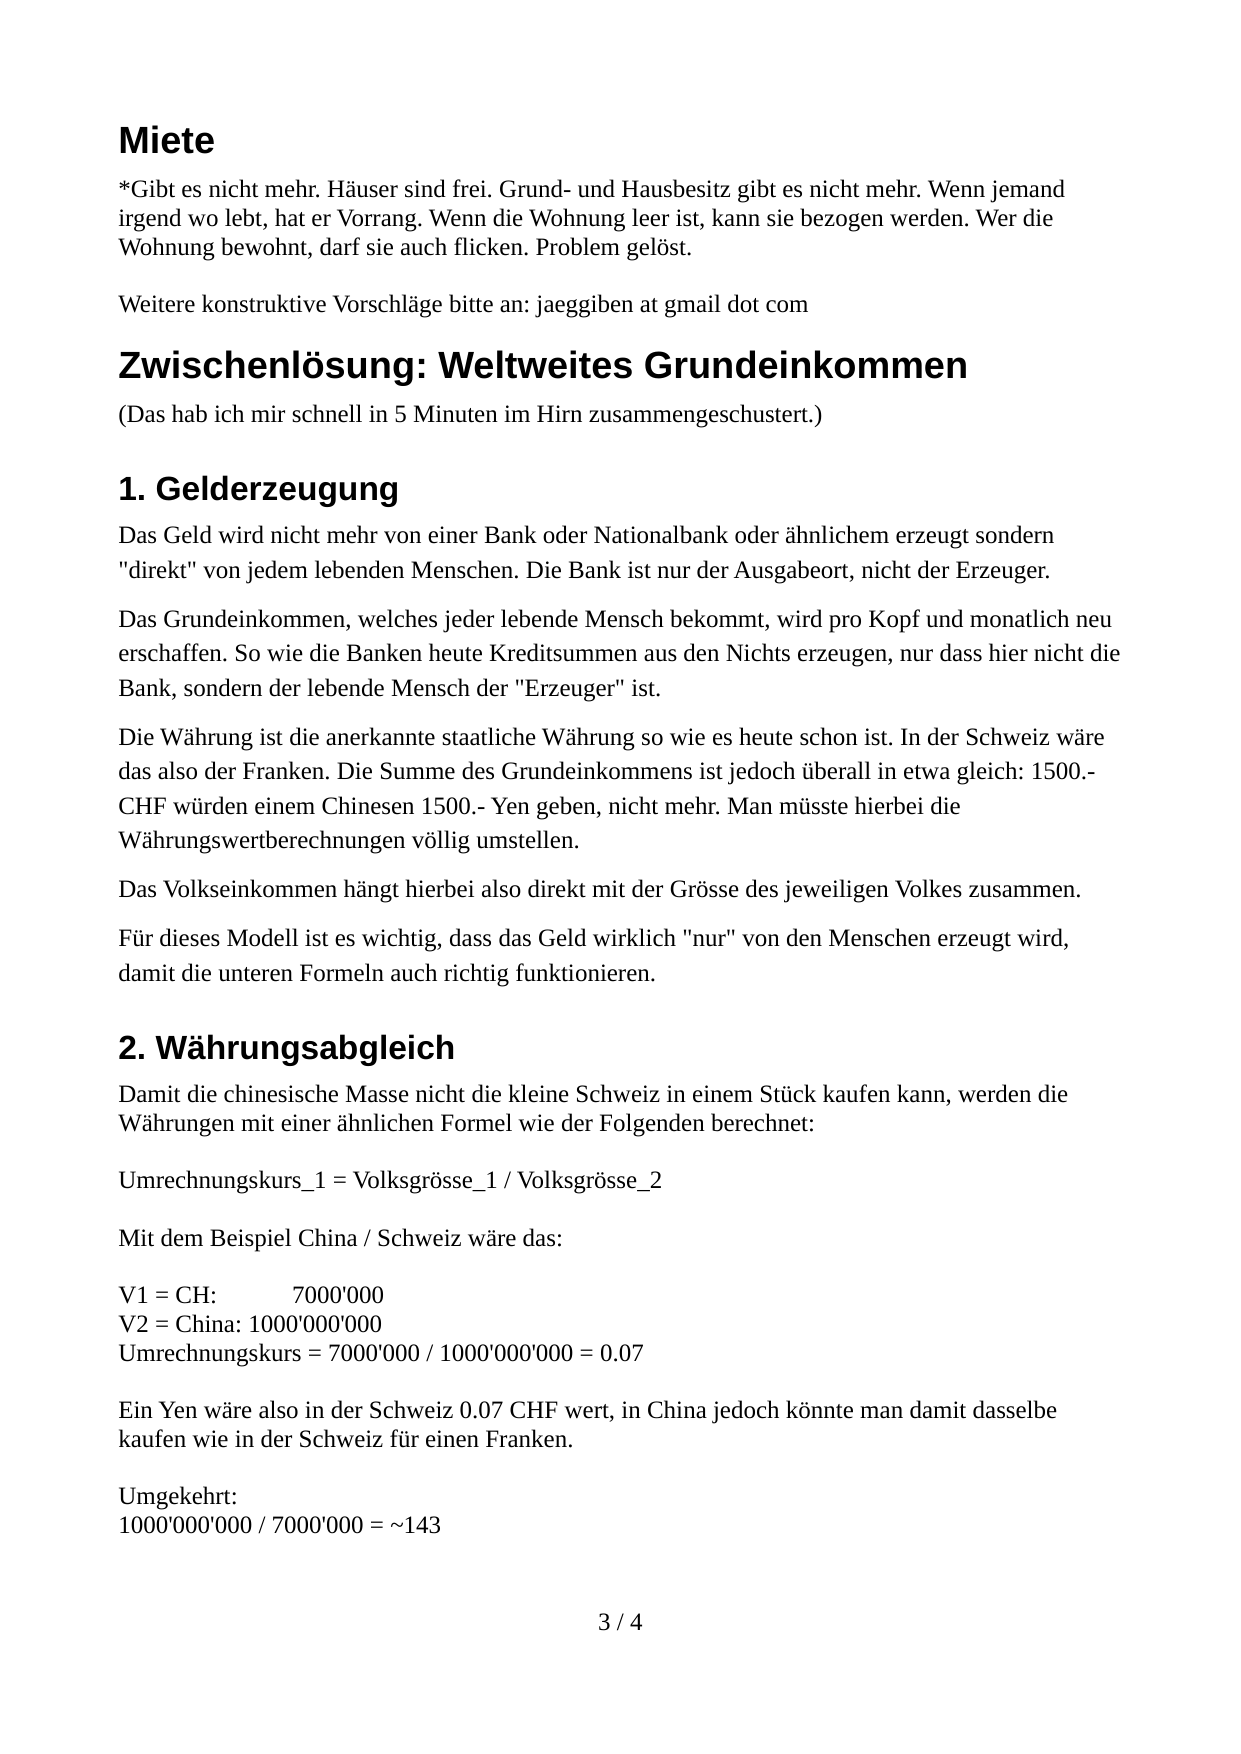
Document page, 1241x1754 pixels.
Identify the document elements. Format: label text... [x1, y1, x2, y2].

subtitle 2. Währungsabgleich [118, 1028, 1122, 1066]
text 1000'000'000 / 7000'000 = ~143 [118, 1510, 1122, 1539]
text Mit dem Beispiel China / Schweiz wäre das: [118, 1223, 1122, 1251]
text Das Geld wird nicht mehr von einer Bank oder Nationalbank oder ähnlichem erzeugt sondern "direkt" von jedem lebenden Menschen. Die Bank ist nur der Ausgabeort, nicht der Erzeuger. [118, 520, 1122, 583]
text *Gibt es nicht mehr. Häuser sind frei. Grund- und Hausbesitz gibt es nicht mehr. Wenn jemand irgend wo lebt, hat er Vorrang. Wenn die Wohnung leer ist, kann sie bezogen werden. Wer die Wohnung bewohnt, darf sie auch flicken. Problem gelöst. [118, 174, 1122, 261]
text Die Währung ist die anerkannte staatliche Währung so wie es heute schon ist. In der Schweiz wäre das also der Franken. Die Summe des Grundeinkommens ist jedoch überall in etwa gleich: 1500.- CHF würden einem Chinesen 1500.- Yen geben, nicht mehr. Man müsste hierbei die Währungswertberechnungen völlig umstellen. [118, 722, 1122, 854]
text Umgekehrt: [118, 1481, 1122, 1510]
text (Das hab ich mir schnell in 5 Minuten im Hirn zusammengeschustert.) [118, 399, 1122, 428]
text Für dieses Modell ist es wichtig, dass das Geld wirklich "nur" von den Menschen erzeugt wird, damit die unteren Formeln auch richtig funktionieren. [118, 923, 1122, 987]
text Damit die chinesische Masse nicht die kleine Schweiz in einem Stück kaufen kann, werden die Währungen mit einer ähnlichen Formel wie der Folgenden berechnet: [118, 1079, 1122, 1136]
text V1 = CH: 7000'000 [118, 1280, 1122, 1309]
text Umrechnungskurs_1 = Volksgrösse_1 / Volksgrösse_2 [118, 1165, 1122, 1194]
text Das Grundeinkommen, welches jeder lebende Mensch bekommt, wird pro Kopf und monatlich neu erschaffen. So wie die Banken heute Kreditsummen aus den Nichts erzeugen, nur dass hier nicht die Bank, sondern der lebende Mensch der "Erzeuger" ist. [118, 604, 1122, 701]
text Das Volkseinkommen hängt hierbei also direkt mit der Grösse des jeweiligen Volkes zusammen. [118, 874, 1122, 903]
text Umrechnungskurs = 7000'000 / 1000'000'000 = 0.07 [118, 1338, 1122, 1366]
subtitle Miete [118, 118, 1122, 162]
subtitle Zwischenlösung: Weltweites Grundeinkommen [118, 343, 1122, 387]
text Weitere konstruktive Vorschläge bitte an: jaeggiben at gmail dot com [118, 289, 1122, 318]
text V2 = China: 1000'000'000 [118, 1309, 1122, 1338]
text Ein Yen wäre also in der Schweiz 0.07 CHF wert, in China jedoch könnte man damit dasselbe kaufen wie in der Schweiz für einen Franken. [118, 1395, 1122, 1453]
subtitle 1. Gelderzeugung [118, 469, 1122, 508]
